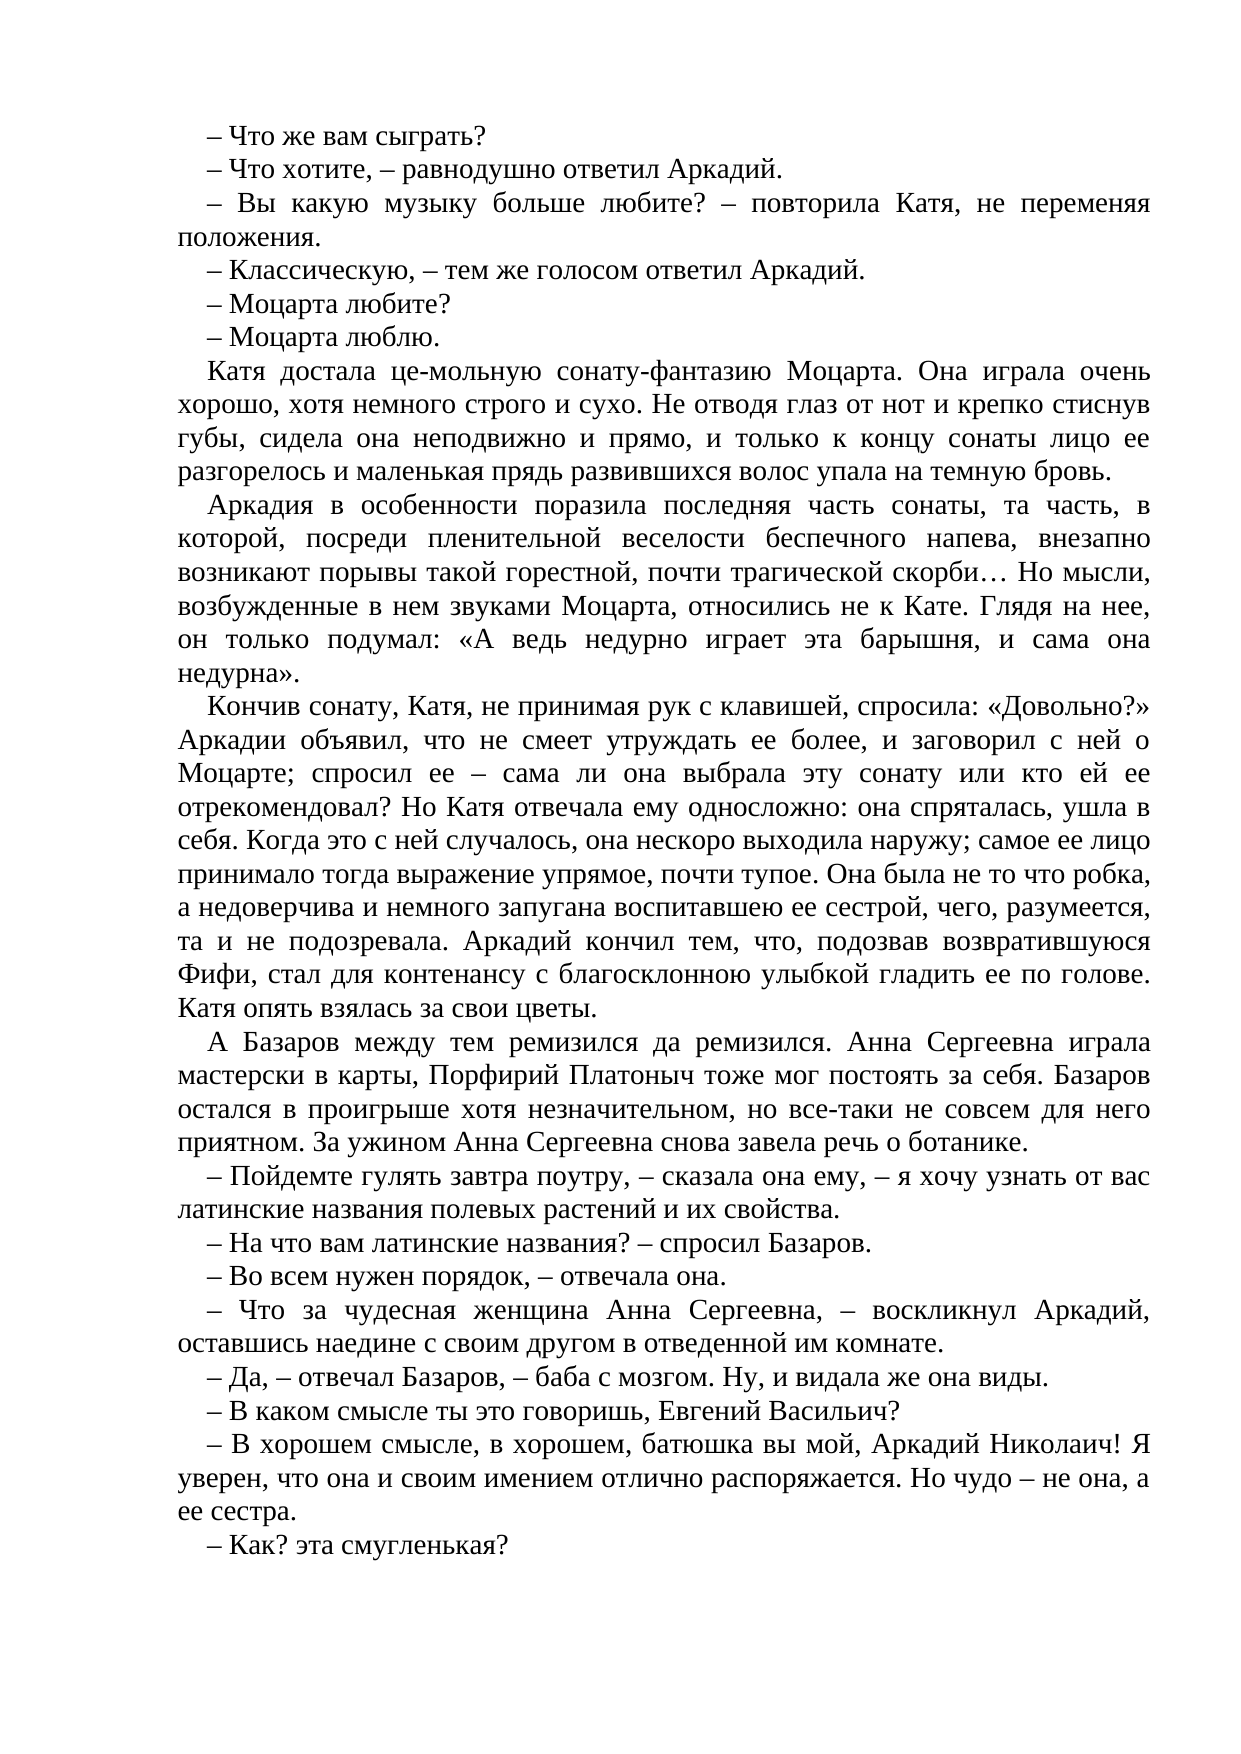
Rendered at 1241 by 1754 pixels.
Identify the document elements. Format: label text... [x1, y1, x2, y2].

text Катя достала це-мольную сонату-фантазию Моцарта. Она играла очень хорошо, хотя немного строго и сухо. Не отводя глаз от нот и крепко стиснув губы, сидела она неподвижно и прямо, и только к концу сонаты лицо ее разгорелось и маленькая прядь развившихся волос упала на темную бровь. [177, 353, 1152, 487]
text – Пойдемте гулять завтра поутру, – сказала она ему, – я хочу узнать от вас латинские названия полевых растений и их свойства. [177, 1158, 1152, 1225]
text – В каком смысле ты это говоришь, Евгений Васильич? [177, 1393, 1152, 1426]
text – На что вам латинские названия? – спросил Базаров. [177, 1225, 1152, 1258]
text – Как? эта смугленькая? [177, 1527, 1152, 1560]
text – Что же вам сыграть? [177, 118, 1152, 152]
text – В хорошем смысле, в хорошем, батюшка вы мой, Аркадий Николаич! Я уверен, что она и своим имением отлично распоряжается. Но чудо – не она, а ее сестра. [177, 1426, 1152, 1527]
text – Да, – отвечал Базаров, – баба с мозгом. Ну, и видала же она виды. [177, 1359, 1152, 1393]
text А Базаров между тем ремизился да ремизился. Анна Сергеевна играла мастерски в карты, Порфирий Платоныч тоже мог постоять за себя. Базаров остался в проигрыше хотя незначительном, но все-таки не совсем для него приятном. За ужином Анна Сергеевна снова завела речь о ботанике. [177, 1024, 1152, 1158]
text – Что за чудесная женщина Анна Сергеевна, – воскликнул Аркадий, оставшись наедине с своим другом в отведенной им комнате. [177, 1292, 1152, 1359]
text – Моцарта любите? [177, 286, 1152, 319]
text Кончив сонату, Катя, не принимая рук с клавишей, спросила: «Довольно?» Аркадии объявил, что не смеет утруждать ее более, и заговорил с ней о Моцарте; спросил ее – сама ли она выбрала эту сонату или кто ей ее отрекомендовал? Но Катя отвечала ему односложно: она спряталась, ушла в себя. Когда это с ней случалось, она нескоро выходила наружу; самое ее лицо принимало тогда выражение упрямое, почти тупое. Она была не то что робка, а недоверчива и немного запугана воспитавшею ее сестрой, чего, разумеется, та и не подозревала. Аркадий кончил тем, что, подозвав возвратившуюся Фифи, стал для контенансу с благосклонною улыбкой гладить ее по голове. Катя опять взялась за свои цветы. [177, 688, 1152, 1024]
text – Что хотите, – равнодушно ответил Аркадий. [177, 152, 1152, 185]
text – Во всем нужен порядок, – отвечала она. [177, 1258, 1152, 1292]
text – Моцарта люблю. [177, 319, 1152, 353]
text – Вы какую музыку больше любите? – повторила Катя, не переменяя положения. [177, 185, 1152, 252]
text – Классическую, – тем же голосом ответил Аркадий. [177, 252, 1152, 286]
text Аркадия в особенности поразила последняя часть сонаты, та часть, в которой, посреди пленительной веселости беспечного напева, внезапно возникают порывы такой горестной, почти трагической скорби… Но мысли, возбужденные в нем звуками Моцарта, относились не к Кате. Глядя на нее, он только подумал: «А ведь недурно играет эта барышня, и сама она недурна». [177, 487, 1152, 688]
